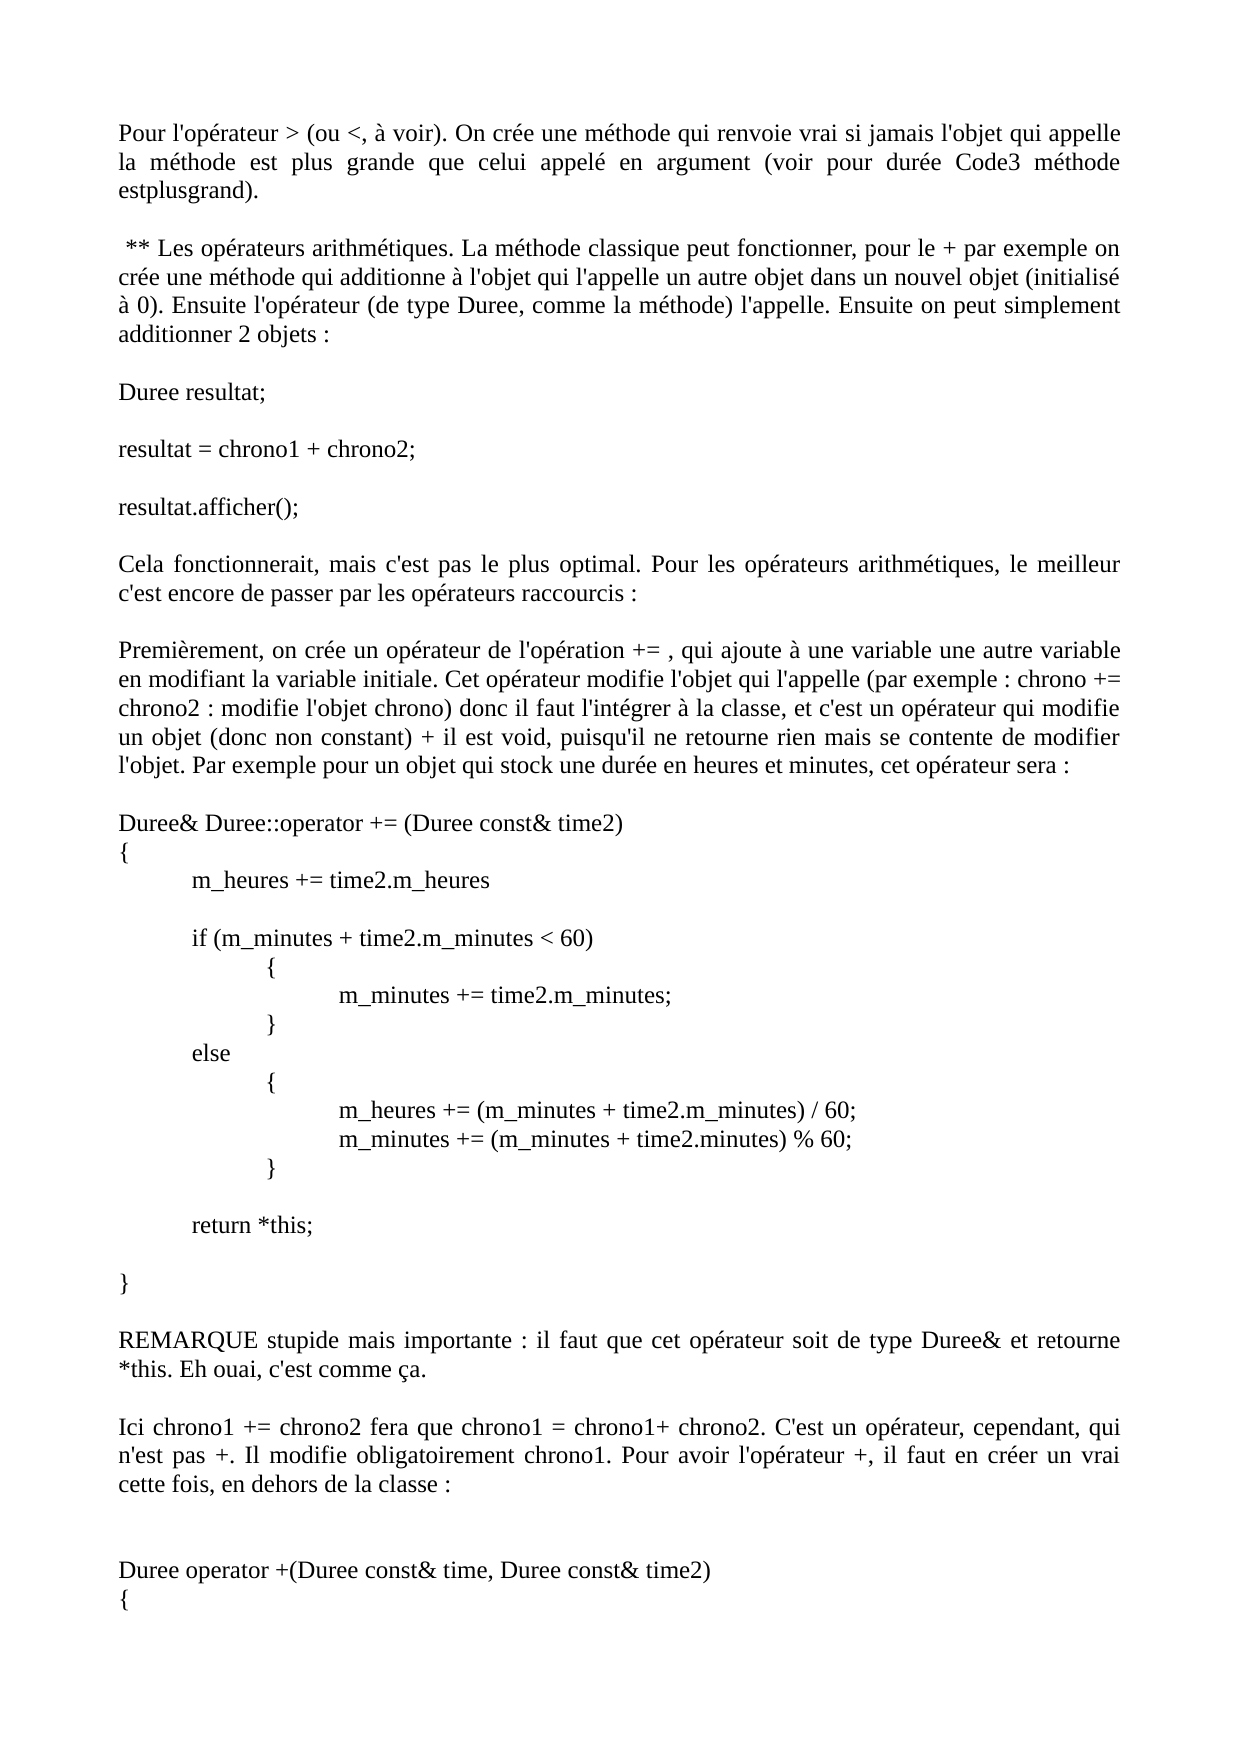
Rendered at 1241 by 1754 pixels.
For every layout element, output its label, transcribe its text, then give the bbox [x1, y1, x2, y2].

text else [118, 1038, 1122, 1067]
text Duree resultat; [118, 377, 1122, 406]
text m_minutes += (m_minutes + time2.minutes) % 60; [118, 1124, 1122, 1153]
text Duree operator +(Duree const& time, Duree const& time2) [118, 1556, 1122, 1584]
text m_heures += time2.m_heures [118, 866, 1122, 894]
text { [118, 1067, 1122, 1096]
text ** Les opérateurs arithmétiques. La méthode classique peut fonctionner, pour le + par exemple on crée une méthode qui additionne à l'objet qui l'appelle un autre objet dans un nouvel objet (initialisé à 0). Ensuite l'opérateur (de type Duree, comme la méthode) l'appelle. Ensuite on peut simplement additionner 2 objets : [118, 233, 1122, 348]
text { [118, 837, 1122, 866]
text resultat = chrono1 + chrono2; [118, 434, 1122, 463]
text resultat.afficher(); [118, 492, 1122, 521]
text if (m_minutes + time2.m_minutes < 60) [118, 923, 1122, 952]
text Pour l'opérateur > (ou <, à voir). On crée une méthode qui renvoie vrai si jamais l'objet qui appelle la méthode est plus grande que celui appelé en argument (voir pour durée Code3 méthode estplusgrand). [118, 118, 1122, 204]
text } [118, 1009, 1122, 1038]
text { [118, 1584, 1122, 1613]
text Ici chrono1 += chrono2 fera que chrono1 = chrono1+ chrono2. C'est un opérateur, cependant, qui n'est pas +. Il modifie obligatoirement chrono1. Pour avoir l'opérateur +, il faut en créer un vrai cette fois, en dehors de la classe : [118, 1412, 1122, 1498]
text return *this; [118, 1211, 1122, 1239]
text } [118, 1153, 1122, 1182]
text { [118, 952, 1122, 981]
text Premièrement, on crée un opérateur de l'opération += , qui ajoute à une variable une autre variable en modifiant la variable initiale. Cet opérateur modifie l'objet qui l'appelle (par exemple : chrono += chrono2 : modifie l'objet chrono) donc il faut l'intégrer à la classe, et c'est un opérateur qui modifie un objet (donc non constant) + il est void, puisqu'il ne retourne rien mais se contente de modifier l'objet. Par exemple pour un objet qui stock une durée en heures et minutes, cet opérateur sera : [118, 636, 1122, 779]
text m_heures += (m_minutes + time2.m_minutes) / 60; [118, 1096, 1122, 1124]
text Cela fonctionnerait, mais c'est pas le plus optimal. Pour les opérateurs arithmétiques, le meilleur c'est encore de passer par les opérateurs raccourcis : [118, 549, 1122, 607]
text m_minutes += time2.m_minutes; [118, 981, 1122, 1009]
text Duree& Duree::operator += (Duree const& time2) [118, 808, 1122, 837]
text } [118, 1268, 1122, 1297]
text REMARQUE stupide mais importante : il faut que cet opérateur soit de type Duree& et retourne *this. Eh ouai, c'est comme ça. [118, 1326, 1122, 1383]
